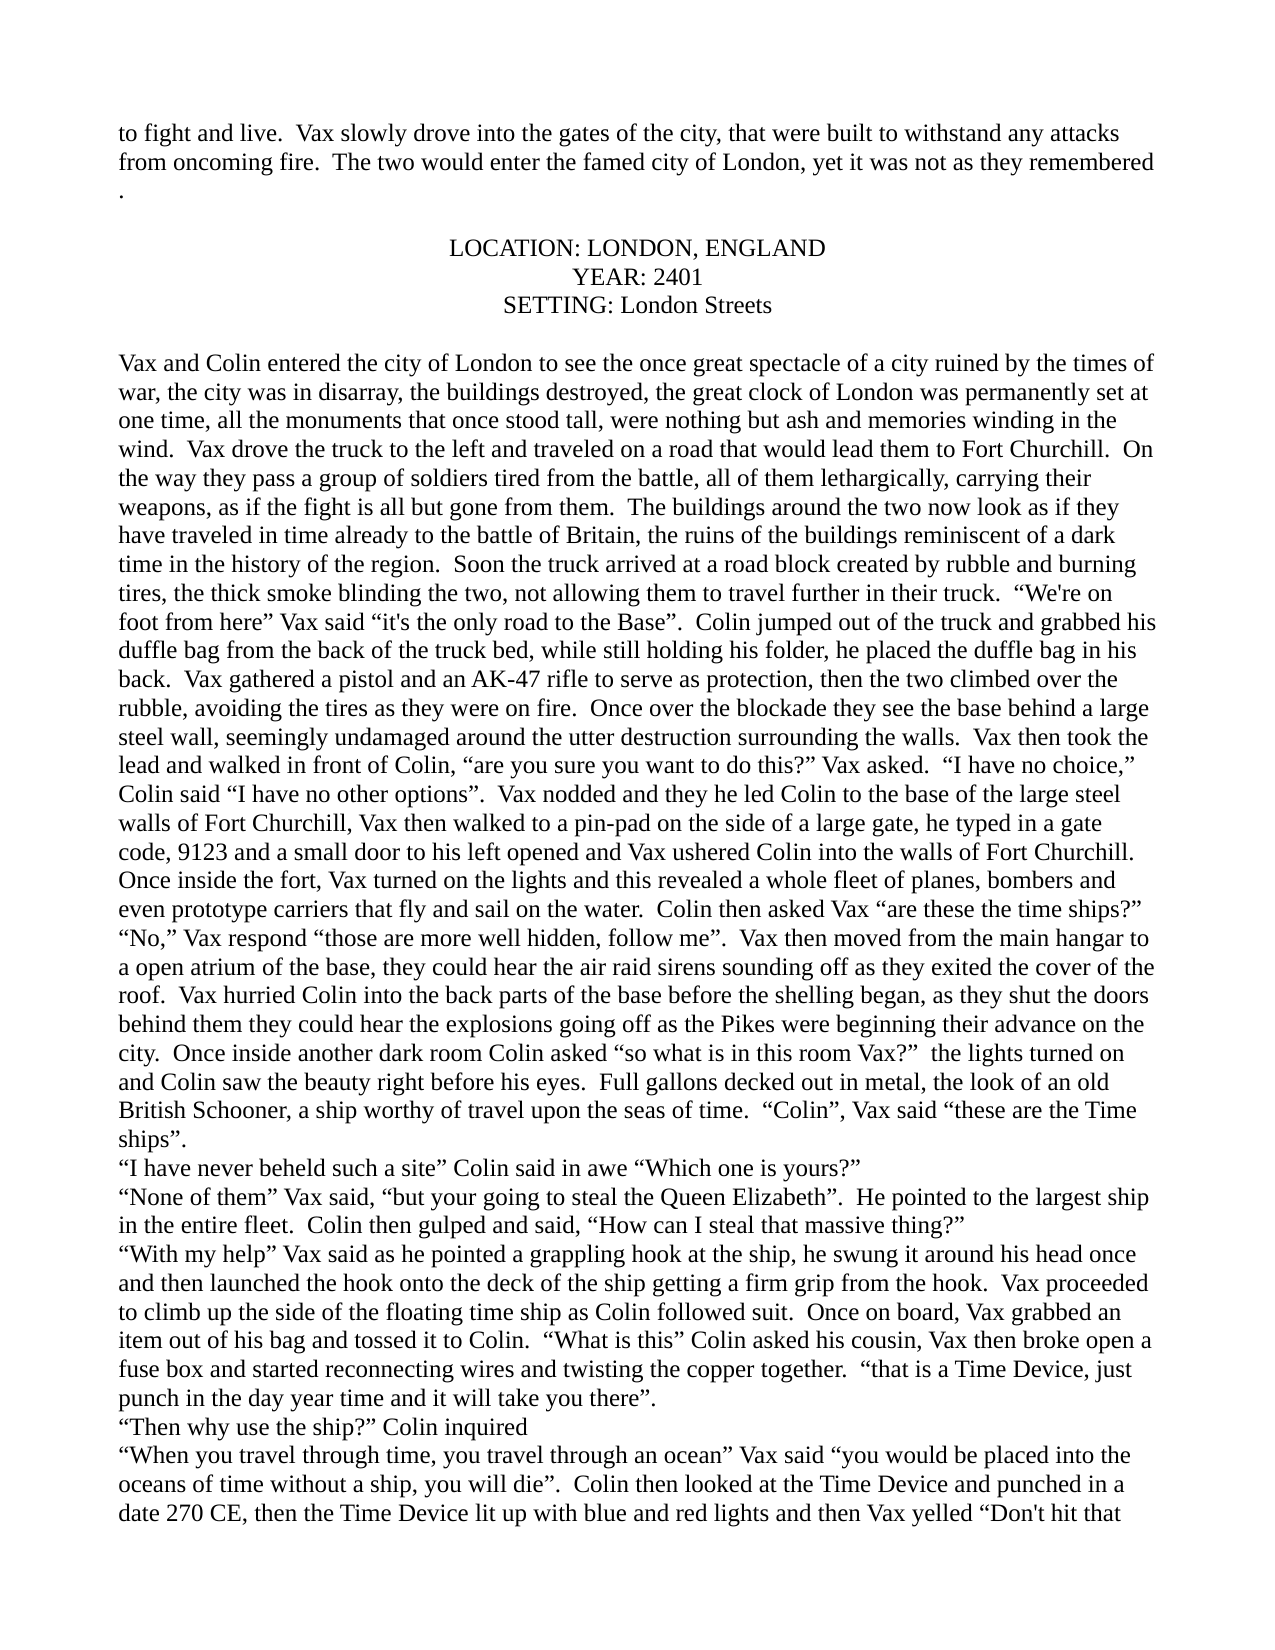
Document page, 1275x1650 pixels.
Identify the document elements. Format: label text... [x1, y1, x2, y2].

text Vax and Colin entered the city of London to see the once great spectacle of a city ruined by the times of war, the city was in disarray, the buildings destroyed, the great clock of London was permanently set at one time, all the monuments that once stood tall, were nothing but ash and memories winding in the wind. Vax drove the truck to the left and traveled on a road that would lead them to Fort Churchill. On the way they pass a group of soldiers tired from the battle, all of them lethargically, carrying their weapons, as if the fight is all but gone from them. The buildings around the two now look as if they have traveled in time already to the battle of Britain, the ruins of the buildings reminiscent of a dark time in the history of the region. Soon the truck arrived at a road block created by rubble and burning tires, the thick smoke blinding the two, not allowing them to travel further in their truck. “We're on foot from here” Vax said “it's the only road to the Base”. Colin jumped out of the truck and grabbed his duffle bag from the back of the truck bed, while still holding his folder, he placed the duffle bag in his back. Vax gathered a pistol and an AK-47 rifle to serve as protection, then the two climbed over the rubble, avoiding the tires as they were on fire. Once over the blockade they see the base behind a large steel wall, seemingly undamaged around the utter destruction surrounding the walls. Vax then took the lead and walked in front of Colin, “are you sure you want to do this?” Vax asked. “I have no choice,” Colin said “I have no other options”. Vax nodded and they he led Colin to the base of the large steel walls of Fort Churchill, Vax then walked to a pin-pad on the side of a large gate, he typed in a gate code, 9123 and a small door to his left opened and Vax ushered Colin into the walls of Fort Churchill. Once inside the fort, Vax turned on the lights and this revealed a whole fleet of planes, bombers and even prototype carriers that fly and sail on the water. Colin then asked Vax “are these the time ships?” [118, 348, 1157, 923]
text “Then why use the ship?” Colin inquired [118, 1412, 1157, 1441]
text YEAR: 2401 [118, 262, 1157, 291]
text LOCATION: LONDON, ENGLAND [118, 233, 1157, 262]
text “No,” Vax respond “those are more well hidden, follow me”. Vax then moved from the main hangar to a open atrium of the base, they could hear the air raid sirens sounding off as they exited the cover of the roof. Vax hurried Colin into the back parts of the base before the shelling began, as they shut the doors behind them they could hear the explosions going off as the Pikes were beginning their advance on the city. Once inside another dark room Colin asked “so what is in this room Vax?” the lights turned on and Colin saw the beauty right before his eyes. Full gallons decked out in metal, the look of an old British Schooner, a ship worthy of travel upon the seas of time. “Colin”, Vax said “these are the Time ships”. [118, 923, 1157, 1153]
text “When you travel through time, you travel through an ocean” Vax said “you would be placed into the oceans of time without a ship, you will die”. Colin then looked at the Time Device and punched in a date 270 CE, then the Time Device lit up with blue and red lights and then Vax yelled “Don't hit that [118, 1441, 1157, 1527]
text to fight and live. Vax slowly drove into the gates of the city, that were built to withstand any attacks from oncoming fire. The two would enter the famed city of London, yet it was not as they remembered . [118, 118, 1157, 204]
text “None of them” Vax said, “but your going to steal the Queen Elizabeth”. He pointed to the largest ship in the entire fleet. Colin then gulped and said, “How can I steal that massive thing?” [118, 1182, 1157, 1239]
text “With my help” Vax said as he pointed a grappling hook at the ship, he swung it around his head once and then launched the hook onto the deck of the ship getting a firm grip from the hook. Vax proceeded to climb up the side of the floating time ship as Colin followed suit. Once on board, Vax grabbed an item out of his bag and tossed it to Colin. “What is this” Colin asked his cousin, Vax then broke open a fuse box and started reconnecting wires and twisting the copper together. “that is a Time Device, just punch in the day year time and it will take you there”. [118, 1239, 1157, 1412]
text SETTING: London Streets [118, 291, 1157, 319]
text “I have never beheld such a site” Colin said in awe “Which one is yours?” [118, 1153, 1157, 1182]
